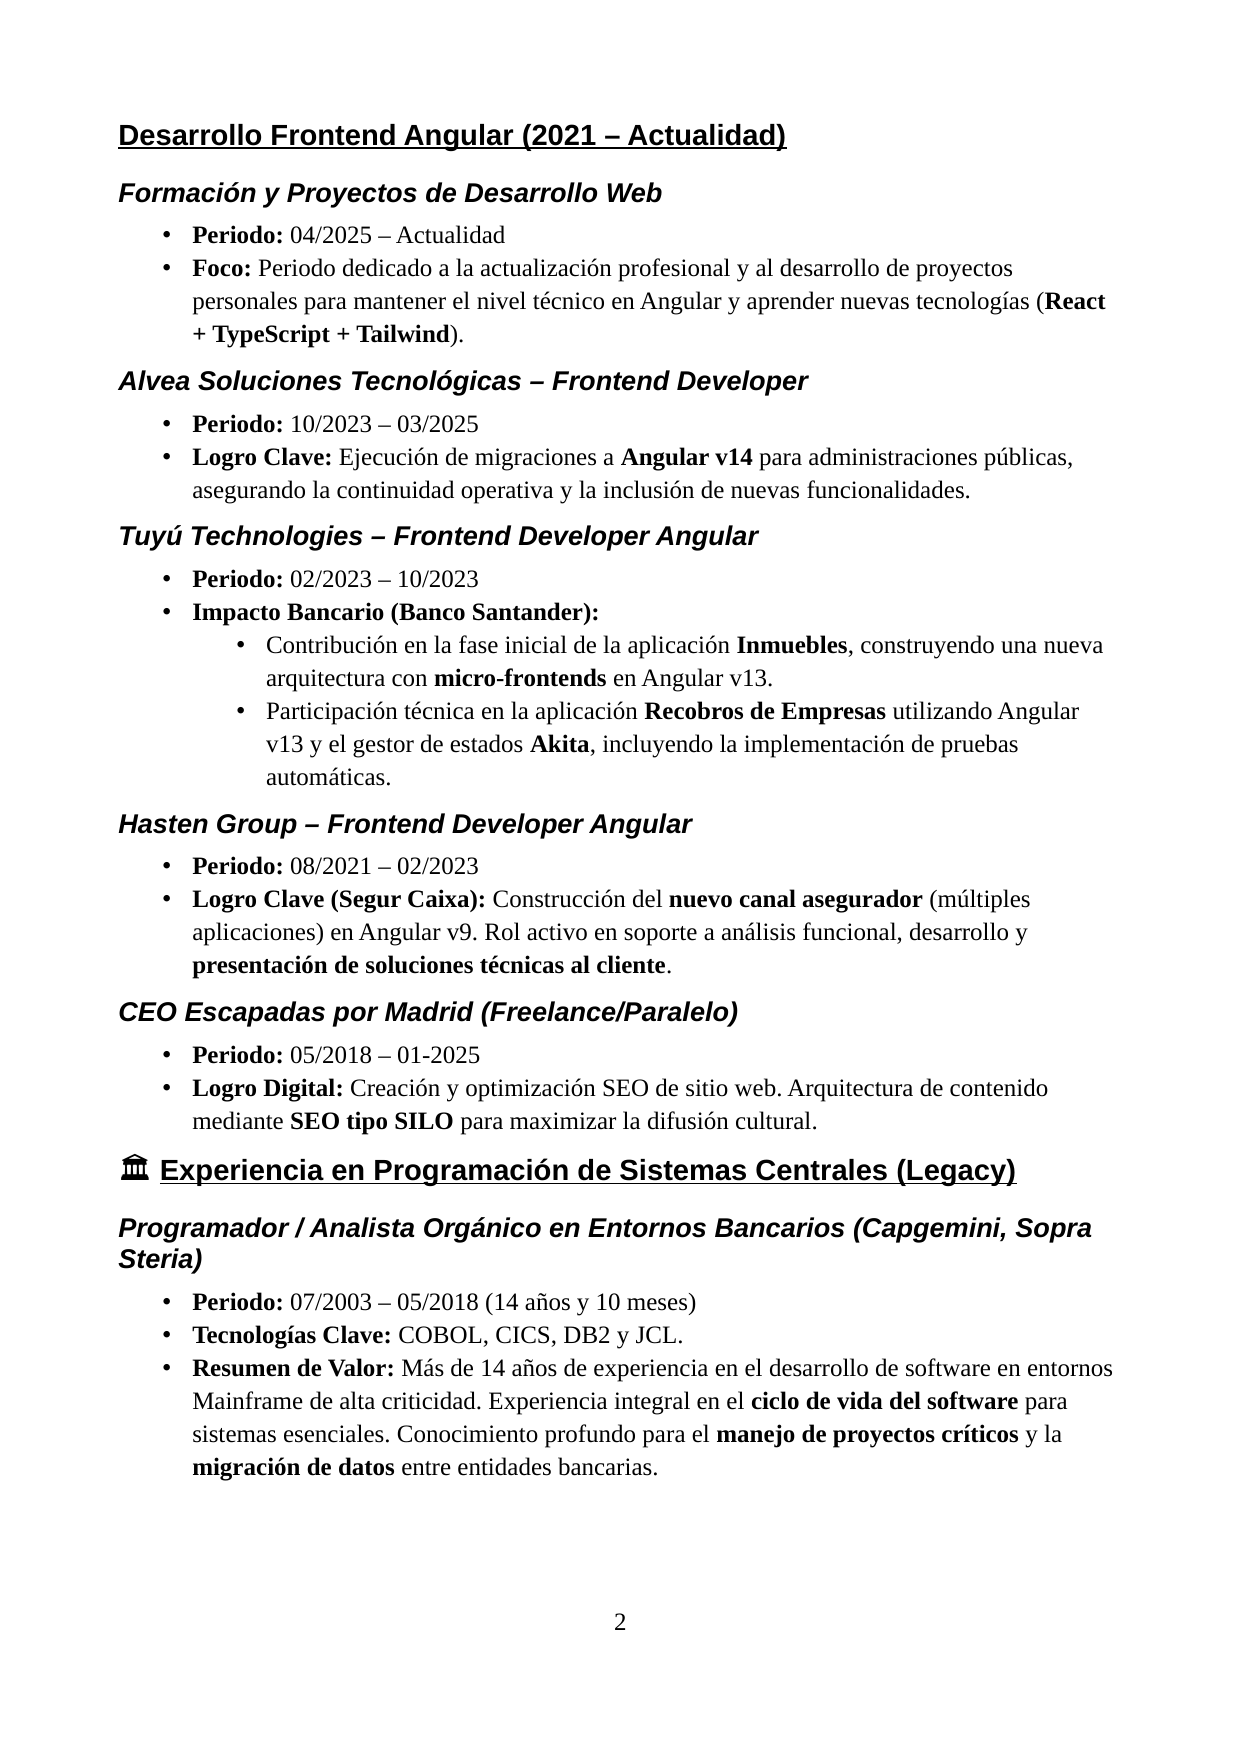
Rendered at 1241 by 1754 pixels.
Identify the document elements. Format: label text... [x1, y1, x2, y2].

list Periodo: 02/2023 – 10/2023 [162, 564, 1122, 593]
subtitle Tuyú Technologies – Frontend Developer Angular [118, 520, 1122, 552]
list Logro Clave: Ejecución de migraciones a Angular v14 para administraciones públicas, asegurando la continuidad operativa y la inclusión de nuevas funcionalidades. [162, 442, 1122, 503]
list Periodo: 10/2023 – 03/2025 [162, 409, 1122, 437]
list Impacto Bancario (Banco Santander): [162, 597, 1122, 626]
list Logro Digital: Creación y optimización SEO de sitio web. Arquitectura de contenido mediante SEO tipo SILO para maximizar la difusión cultural. [162, 1073, 1122, 1134]
list Periodo: 04/2025 – Actualidad [162, 220, 1122, 249]
list Foco: Periodo dedicado a la actualización profesional y al desarrollo de proyectos personales para mantener el nivel técnico en Angular y aprender nuevas tecnologías (React + TypeScript + Tailwind). [162, 253, 1122, 348]
subtitle Hasten Group – Frontend Developer Angular [118, 808, 1122, 839]
list Participación técnica en la aplicación Recobros de Empresas utilizando Angular v13 y el gestor de estados Akita, incluyendo la implementación de pruebas automáticas. [236, 696, 1122, 791]
subtitle 🏛️ Experiencia en Programación de Sistemas Centrales (Legacy) [118, 1153, 1122, 1187]
list Tecnologías Clave: COBOL, CICS, DB2 y JCL. [162, 1320, 1122, 1349]
list Periodo: 08/2021 – 02/2023 [162, 851, 1122, 880]
list Resumen de Valor: Más de 14 años de experiencia en el desarrollo de software en entornos Mainframe de alta criticidad. Experiencia integral en el ciclo de vida del software para sistemas esenciales. Conocimiento profundo para el manejo de proyectos críticos y la migración de datos entre entidades bancarias. [162, 1353, 1122, 1481]
subtitle CEO Escapadas por Madrid (Freelance/Paralelo) [118, 996, 1122, 1027]
subtitle Programador / Analista Orgánico en Entornos Bancarios (Capgemini, Sopra Steria) [118, 1212, 1122, 1274]
subtitle Formación y Proyectos de Desarrollo Web [118, 177, 1122, 208]
list Logro Clave (Segur Caixa): Construcción del nuevo canal asegurador (múltiples aplicaciones) en Angular v9. Rol activo en soporte a análisis funcional, desarrollo y presentación de soluciones técnicas al cliente. [162, 884, 1122, 979]
list Periodo: 07/2003 – 05/2018 (14 años y 10 meses) [162, 1287, 1122, 1316]
list Contribución en la fase inicial de la aplicación Inmuebles, construyendo una nueva arquitectura con micro-frontends en Angular v13. [236, 630, 1122, 692]
subtitle Alvea Soluciones Tecnológicas – Frontend Developer [118, 365, 1122, 396]
list Periodo: 05/2018 – 01-2025 [162, 1040, 1122, 1068]
subtitle Desarrollo Frontend Angular (2021 – Actualidad) [118, 118, 1122, 152]
